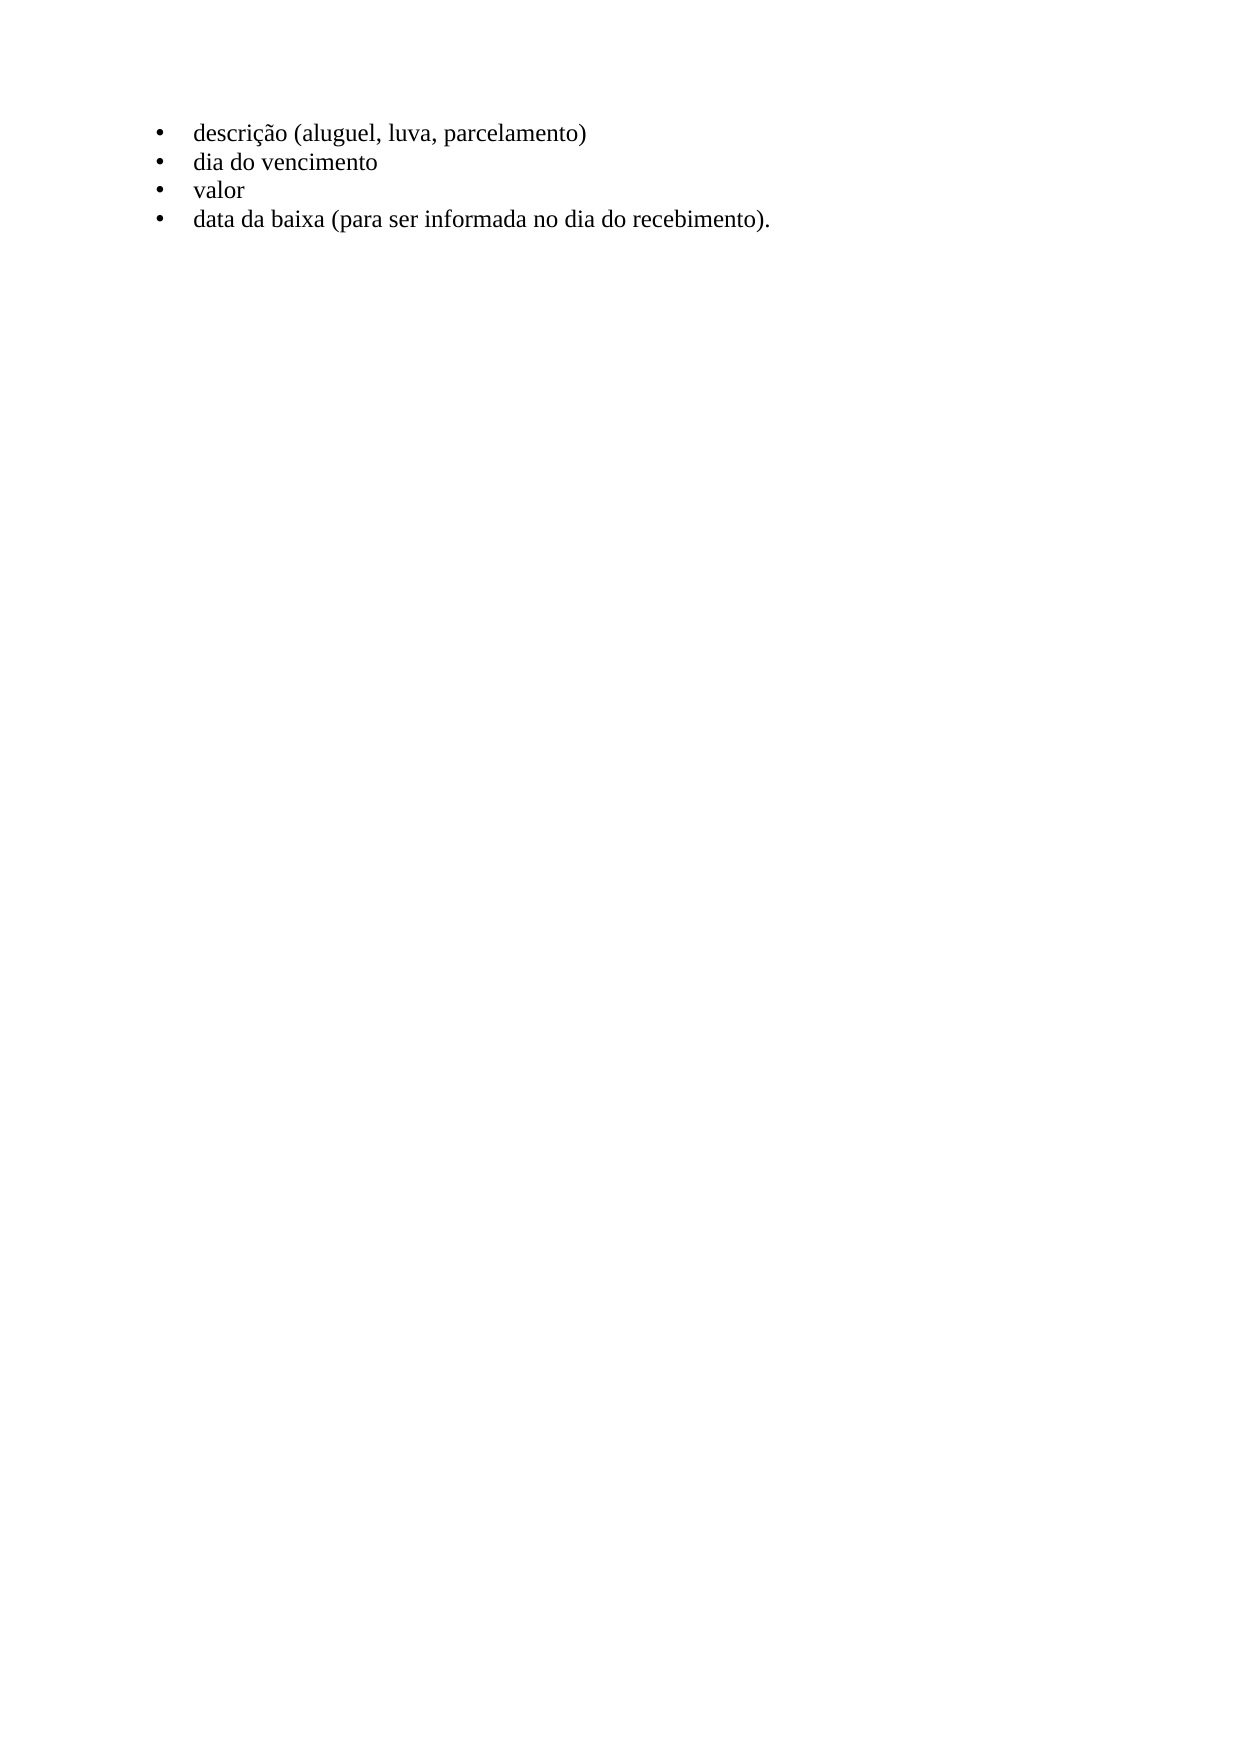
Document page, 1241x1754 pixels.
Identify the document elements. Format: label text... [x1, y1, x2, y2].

list descrição (aluguel, luva, parcelamento) [156, 118, 1122, 147]
list dia do vencimento [156, 147, 1122, 176]
list valor [156, 176, 1122, 204]
list data da baixa (para ser informada no dia do recebimento). [156, 204, 1122, 233]
